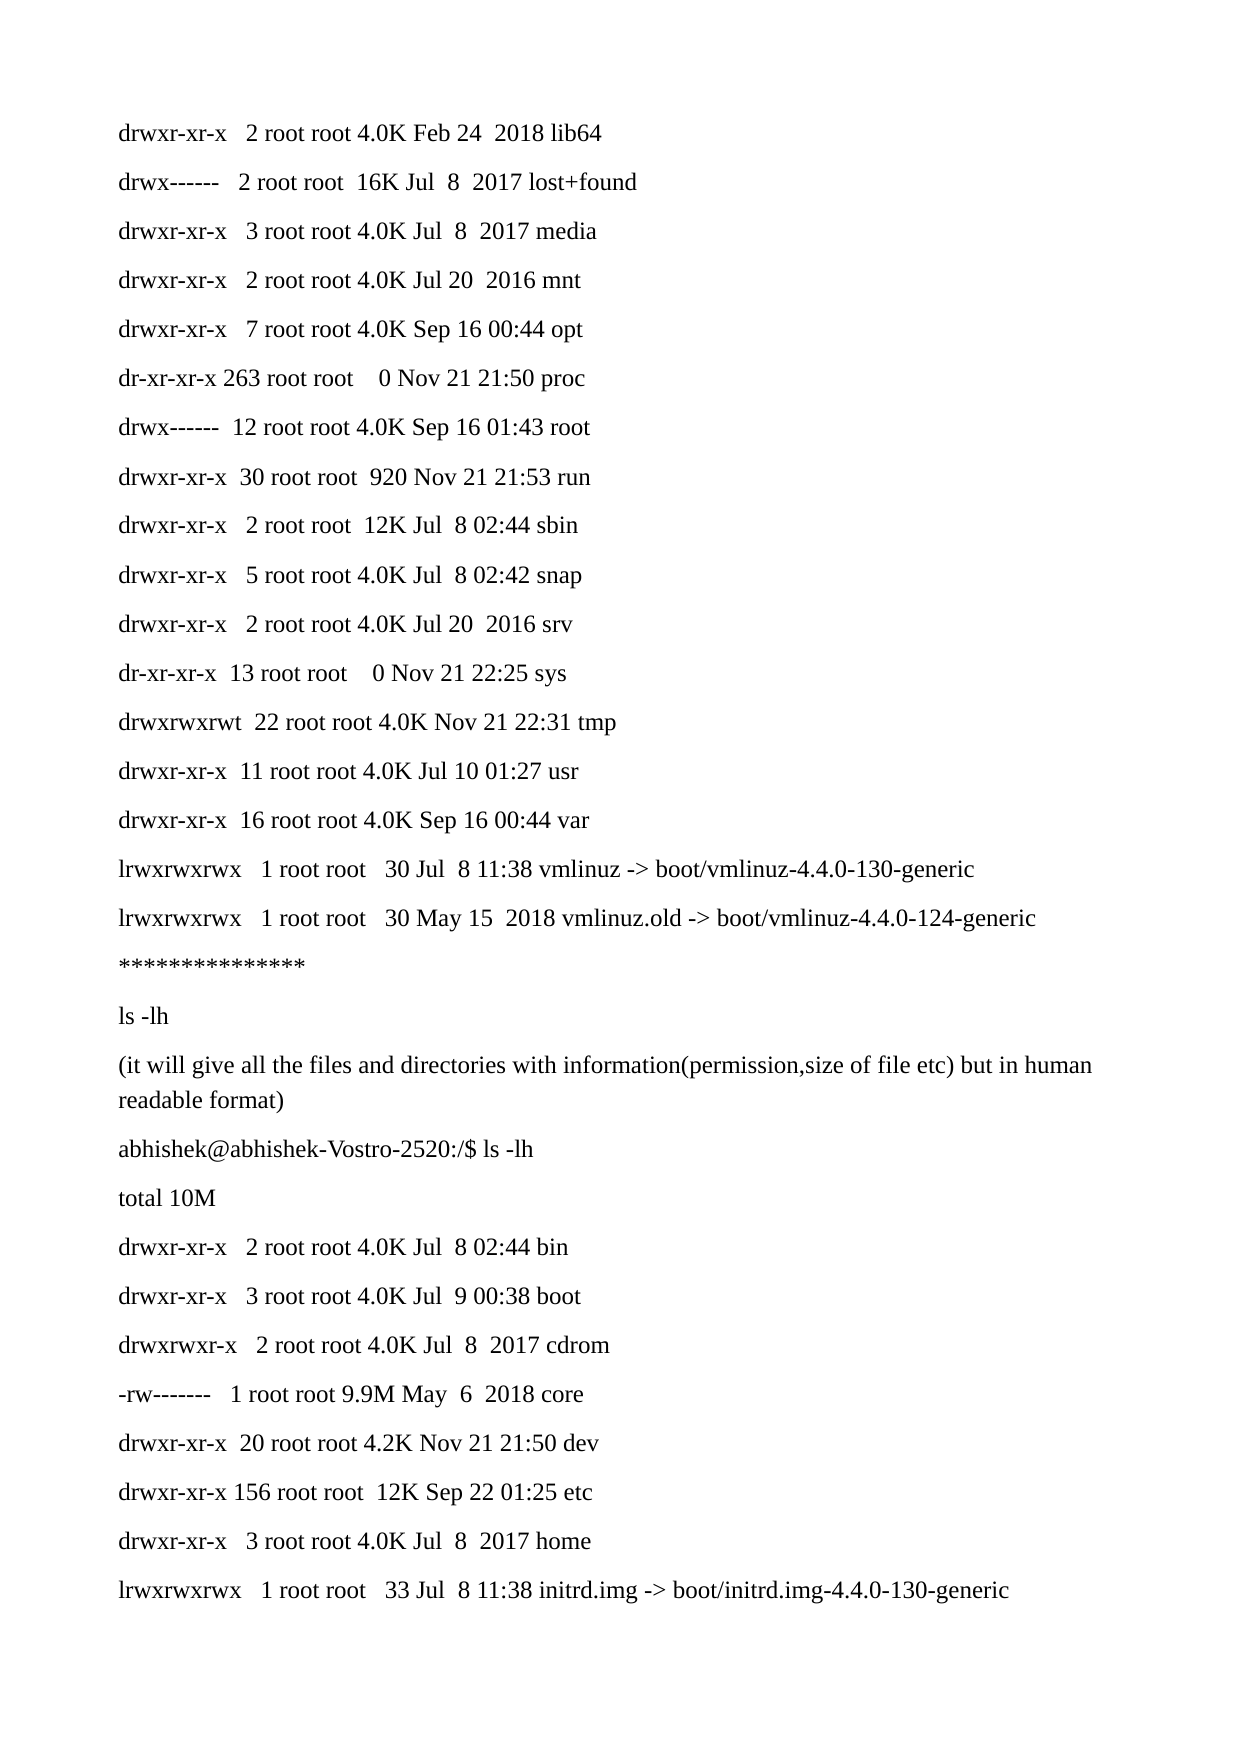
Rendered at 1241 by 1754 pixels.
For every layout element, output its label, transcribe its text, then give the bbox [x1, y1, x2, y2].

text drwxr-xr-x 7 root root 4.0K Sep 16 00:44 opt [118, 314, 1122, 343]
text drwxrwxrwt 22 root root 4.0K Nov 21 22:31 tmp [118, 707, 1122, 736]
text drwxr-xr-x 30 root root 920 Nov 21 21:53 run [118, 462, 1122, 490]
text drwxr-xr-x 2 root root 12K Jul 8 02:44 sbin [118, 511, 1122, 539]
text drwxr-xr-x 2 root root 4.0K Jul 8 02:44 bin [118, 1232, 1122, 1261]
text dr-xr-xr-x 263 root root 0 Nov 21 21:50 proc [118, 363, 1122, 392]
text lrwxrwxrwx 1 root root 30 Jul 8 11:38 vmlinuz -> boot/vmlinuz-4.4.0-130-generic [118, 854, 1122, 883]
text drwxrwxr-x 2 root root 4.0K Jul 8 2017 cdrom [118, 1330, 1122, 1359]
text drwxr-xr-x 2 root root 4.0K Jul 20 2016 srv [118, 609, 1122, 637]
text abhishek@abhishek-Vostro-2520:/$ ls -lh [118, 1134, 1122, 1163]
text drwx------ 2 root root 16K Jul 8 2017 lost+found [118, 167, 1122, 196]
text (it will give all the files and directories with information(permission,size of file etc) but in human readable format) [118, 1050, 1122, 1113]
text lrwxrwxrwx 1 root root 30 May 15 2018 vmlinuz.old -> boot/vmlinuz-4.4.0-124-generic [118, 903, 1122, 932]
text drwxr-xr-x 16 root root 4.0K Sep 16 00:44 var [118, 805, 1122, 834]
text drwxr-xr-x 11 root root 4.0K Jul 10 01:27 usr [118, 756, 1122, 785]
text ls -lh [118, 1001, 1122, 1030]
text drwxr-xr-x 2 root root 4.0K Jul 20 2016 mnt [118, 265, 1122, 294]
text drwxr-xr-x 20 root root 4.2K Nov 21 21:50 dev [118, 1428, 1122, 1457]
text drwxr-xr-x 3 root root 4.0K Jul 8 2017 home [118, 1526, 1122, 1555]
text drwxr-xr-x 2 root root 4.0K Feb 24 2018 lib64 [118, 118, 1122, 147]
text drwx------ 12 root root 4.0K Sep 16 01:43 root [118, 412, 1122, 441]
text total 10M [118, 1183, 1122, 1212]
text drwxr-xr-x 3 root root 4.0K Jul 8 2017 media [118, 216, 1122, 245]
text dr-xr-xr-x 13 root root 0 Nov 21 22:25 sys [118, 658, 1122, 687]
text *************** [118, 952, 1122, 981]
text drwxr-xr-x 156 root root 12K Sep 22 01:25 etc [118, 1477, 1122, 1506]
text lrwxrwxrwx 1 root root 33 Jul 8 11:38 initrd.img -> boot/initrd.img-4.4.0-130-generic [118, 1575, 1122, 1604]
text drwxr-xr-x 5 root root 4.0K Jul 8 02:42 snap [118, 560, 1122, 588]
text -rw------- 1 root root 9.9M May 6 2018 core [118, 1379, 1122, 1408]
text drwxr-xr-x 3 root root 4.0K Jul 9 00:38 boot [118, 1281, 1122, 1310]
